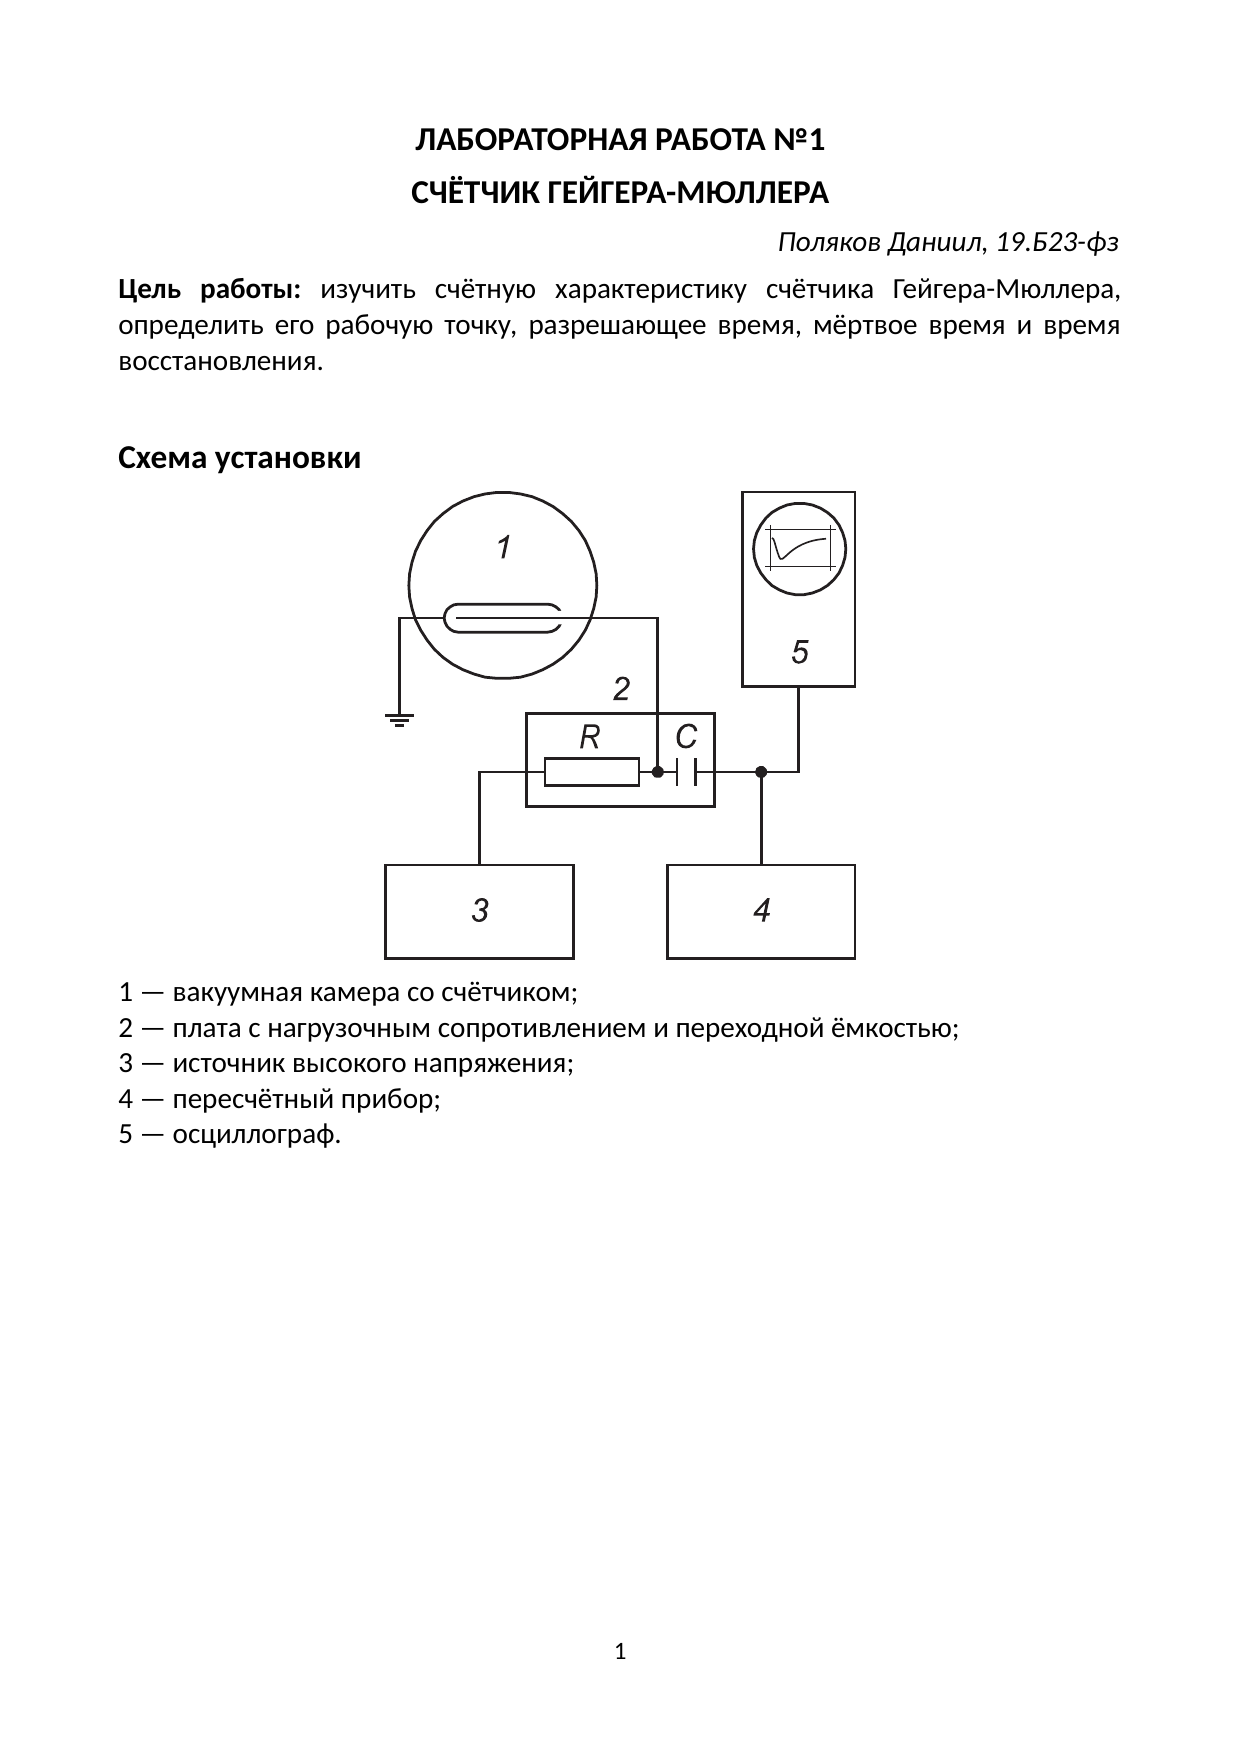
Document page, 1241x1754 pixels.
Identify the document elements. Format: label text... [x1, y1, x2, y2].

subtitle Схема установки [118, 436, 1122, 477]
text 1 — вакуумная камера со счётчиком; 2 — плата с нагрузочным сопротивлением и переходной ёмкостью; 3 — источник высокого напряжения; 4 — пересчётный прибор; 5 — осциллограф. [118, 973, 1122, 1151]
text Поляков Даниил, 19.Б23-фз [118, 223, 1122, 259]
text Цель работы: изучить счётную характеристику счётчика Гейгера-Мюллера, определить его рабочую точку, разрешающее время, мёртвое время и время восстановления. [118, 271, 1122, 377]
title Лабораторная работа №1 [118, 118, 1122, 159]
title Счётчик Гейгера-Мюллера [118, 171, 1122, 211]
